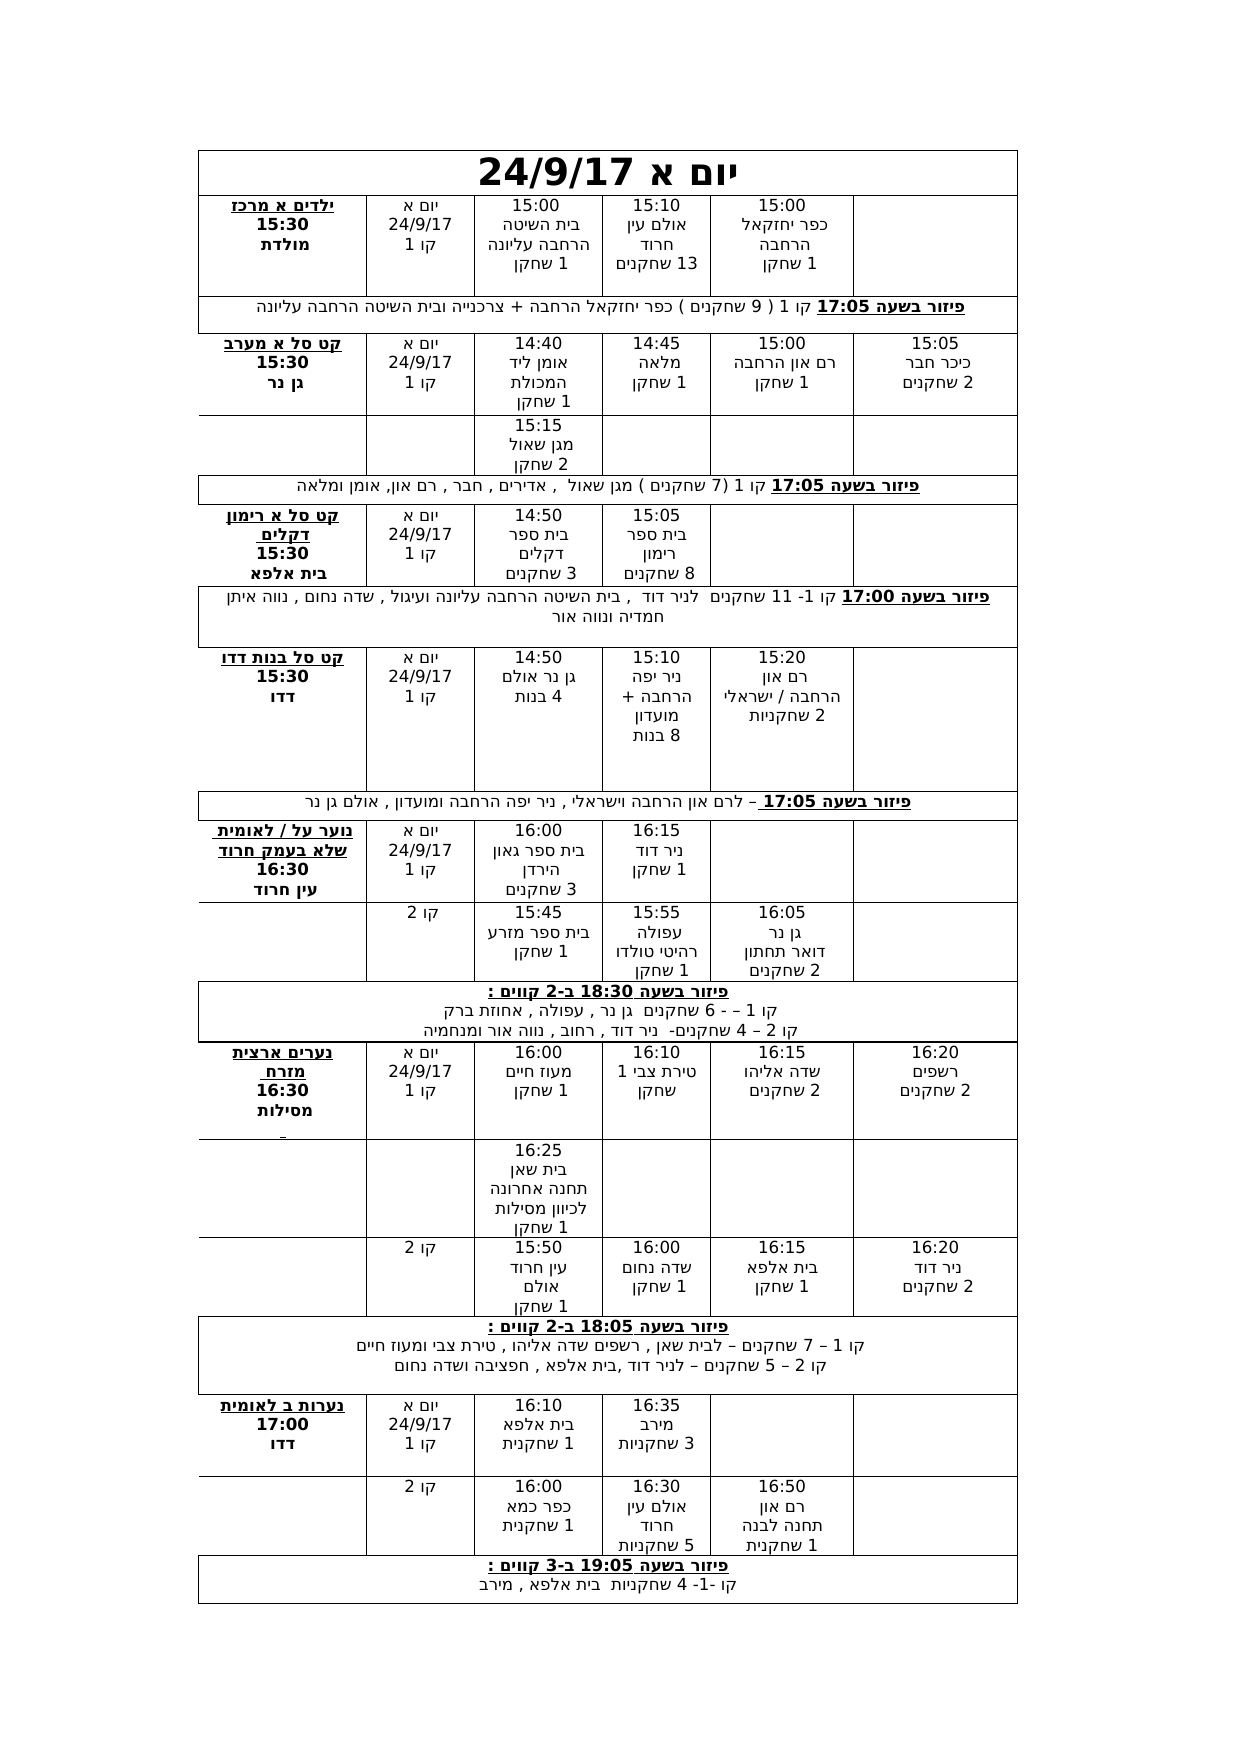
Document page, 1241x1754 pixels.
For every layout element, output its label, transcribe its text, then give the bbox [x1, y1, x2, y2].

table_cell [690, 1395, 710, 1476]
table_cell [603, 648, 690, 791]
table_cell [603, 1238, 690, 1316]
table_cell [854, 821, 1017, 902]
table_cell [603, 196, 690, 296]
table_cell [200, 334, 363, 414]
table_cell [690, 1140, 710, 1237]
table_cell [603, 505, 690, 586]
table_cell [603, 1043, 690, 1139]
table_cell [711, 1043, 853, 1139]
table_cell [475, 1140, 527, 1237]
table_cell [527, 334, 602, 414]
table_cell [527, 903, 602, 981]
table_cell פיזור בשעה 17:05 – לרם און הרחבה וישראלי , ניר יפה הרחבה ומועדון , אולם גן נר [199, 792, 1017, 820]
table_cell [690, 903, 710, 981]
table_cell [527, 505, 602, 586]
table_cell [711, 648, 853, 791]
table_cell [854, 1395, 1017, 1476]
table_cell [527, 1140, 602, 1237]
table_cell [475, 1477, 527, 1555]
table_cell [690, 648, 710, 791]
table_cell [367, 648, 474, 791]
table_cell [200, 1140, 363, 1237]
table_cell [527, 1238, 602, 1316]
table_cell [711, 416, 853, 475]
table_cell [854, 505, 1017, 586]
table_cell פיזור בשעה 18:30 ב-2 קווים : קו 1 – - 6 שחקנים גן נר , עפולה , אחוזת ברק קו 2 – 4 שחקנים- ניר דוד , רחוב , נווה אור ומנחמיה [199, 982, 1017, 1041]
table_cell פיזור בשעה 19:05 ב-3 קווים : קו -1- 4 שחקניות בית אלפא , מירב קו 2- 7 שחקניות -רם און , אולם עין חרוד וכפר כמא [199, 1556, 1017, 1603]
table_cell [367, 1043, 474, 1139]
table_cell [690, 1238, 710, 1316]
table_cell [854, 648, 1017, 791]
table_cell [475, 1238, 527, 1316]
table_cell [603, 1395, 690, 1476]
table_cell 16:20 ניר דוד 2 שחקנים [854, 1238, 1017, 1316]
table_cell [200, 1395, 363, 1476]
table_cell [200, 903, 363, 981]
table_cell [367, 1140, 474, 1237]
table_cell [690, 1043, 710, 1139]
table_cell [690, 416, 710, 475]
table_cell פיזור בשעה 17:05 קו 1 ( 9 שחקנים ) כפר יחזקאל הרחבה + צרכנייה ובית השיטה הרחבה עליונה [199, 297, 1017, 333]
table_cell [527, 648, 602, 791]
table_cell פיזור בשעה 17:00 קו 1- 11 שחקנים לניר דוד , בית השיטה הרחבה עליונה ועיגול , שדה נחום , נווה איתן חמדיה ונווה אור [199, 587, 1017, 647]
table_cell [475, 196, 527, 296]
table_cell [527, 416, 602, 475]
table_cell [367, 505, 474, 586]
table_cell [854, 1140, 1017, 1237]
table_cell [527, 1395, 602, 1476]
table_cell [854, 196, 1017, 296]
table_cell פיזור בשעה 18:05 ב-2 קווים : קו 1 – 7 שחקנים – לבית שאן , רשפים שדה אליהו , טירת צבי ומעוז חיים קו 2 – 5 שחקנים – לניר דוד ,בית אלפא , חפציבה ושדה נחום [199, 1317, 1017, 1394]
table_cell [711, 821, 853, 902]
table_cell [690, 334, 710, 414]
table_cell [200, 1477, 363, 1555]
table_cell [200, 505, 363, 586]
table_cell [711, 334, 853, 414]
table_cell [475, 648, 527, 791]
table_cell [603, 903, 690, 981]
table_cell [367, 196, 474, 296]
table_cell [854, 1477, 1017, 1555]
table_cell [603, 334, 690, 414]
table_cell [603, 1477, 690, 1555]
table_cell [475, 903, 527, 981]
table_cell [711, 1140, 853, 1237]
table_cell 15:05 כיכר חבר 2 שחקנים [854, 334, 1017, 414]
table_cell [367, 1238, 474, 1316]
table_cell [603, 416, 690, 475]
table_cell [367, 334, 474, 414]
table_cell [527, 1043, 602, 1139]
table_cell [711, 196, 853, 296]
table_cell [711, 1238, 853, 1316]
table_cell [711, 1477, 853, 1555]
table_cell [475, 821, 527, 902]
table_cell [200, 1043, 363, 1139]
table_cell [603, 1140, 690, 1237]
table_cell [854, 903, 1017, 981]
table_cell [200, 821, 363, 902]
table_cell [367, 1477, 474, 1555]
table_cell [690, 1477, 710, 1555]
table_header יום א 24/9/17 [199, 151, 1017, 195]
table_cell [854, 416, 1017, 475]
table_cell [475, 1043, 527, 1139]
table_cell [367, 903, 474, 981]
table_cell [200, 196, 363, 296]
table_cell פיזור בשעה 17:05 קו 1 (7 שחקנים ) מגן שאול , אדירים , חבר , רם און, אומן ומלאה [199, 476, 1017, 504]
table_cell [475, 334, 527, 414]
table_cell [711, 903, 853, 981]
table_cell [690, 505, 710, 586]
table_cell [690, 196, 710, 296]
table_cell [527, 196, 602, 296]
table_cell [690, 821, 710, 902]
table_cell [367, 1395, 474, 1476]
table_cell [475, 505, 527, 586]
table_cell [527, 1477, 602, 1555]
table_cell [711, 505, 853, 586]
table_cell [367, 821, 474, 902]
table_cell [200, 1238, 363, 1316]
table_cell [475, 416, 527, 475]
table_cell [603, 821, 690, 902]
table_cell [711, 1395, 853, 1476]
table_cell [475, 1395, 527, 1476]
table_cell 16:20 רשפים 2 שחקנים [854, 1043, 1017, 1139]
table_cell [200, 648, 363, 791]
table_cell [367, 416, 474, 475]
table_cell [200, 416, 363, 475]
table_cell [527, 821, 602, 902]
